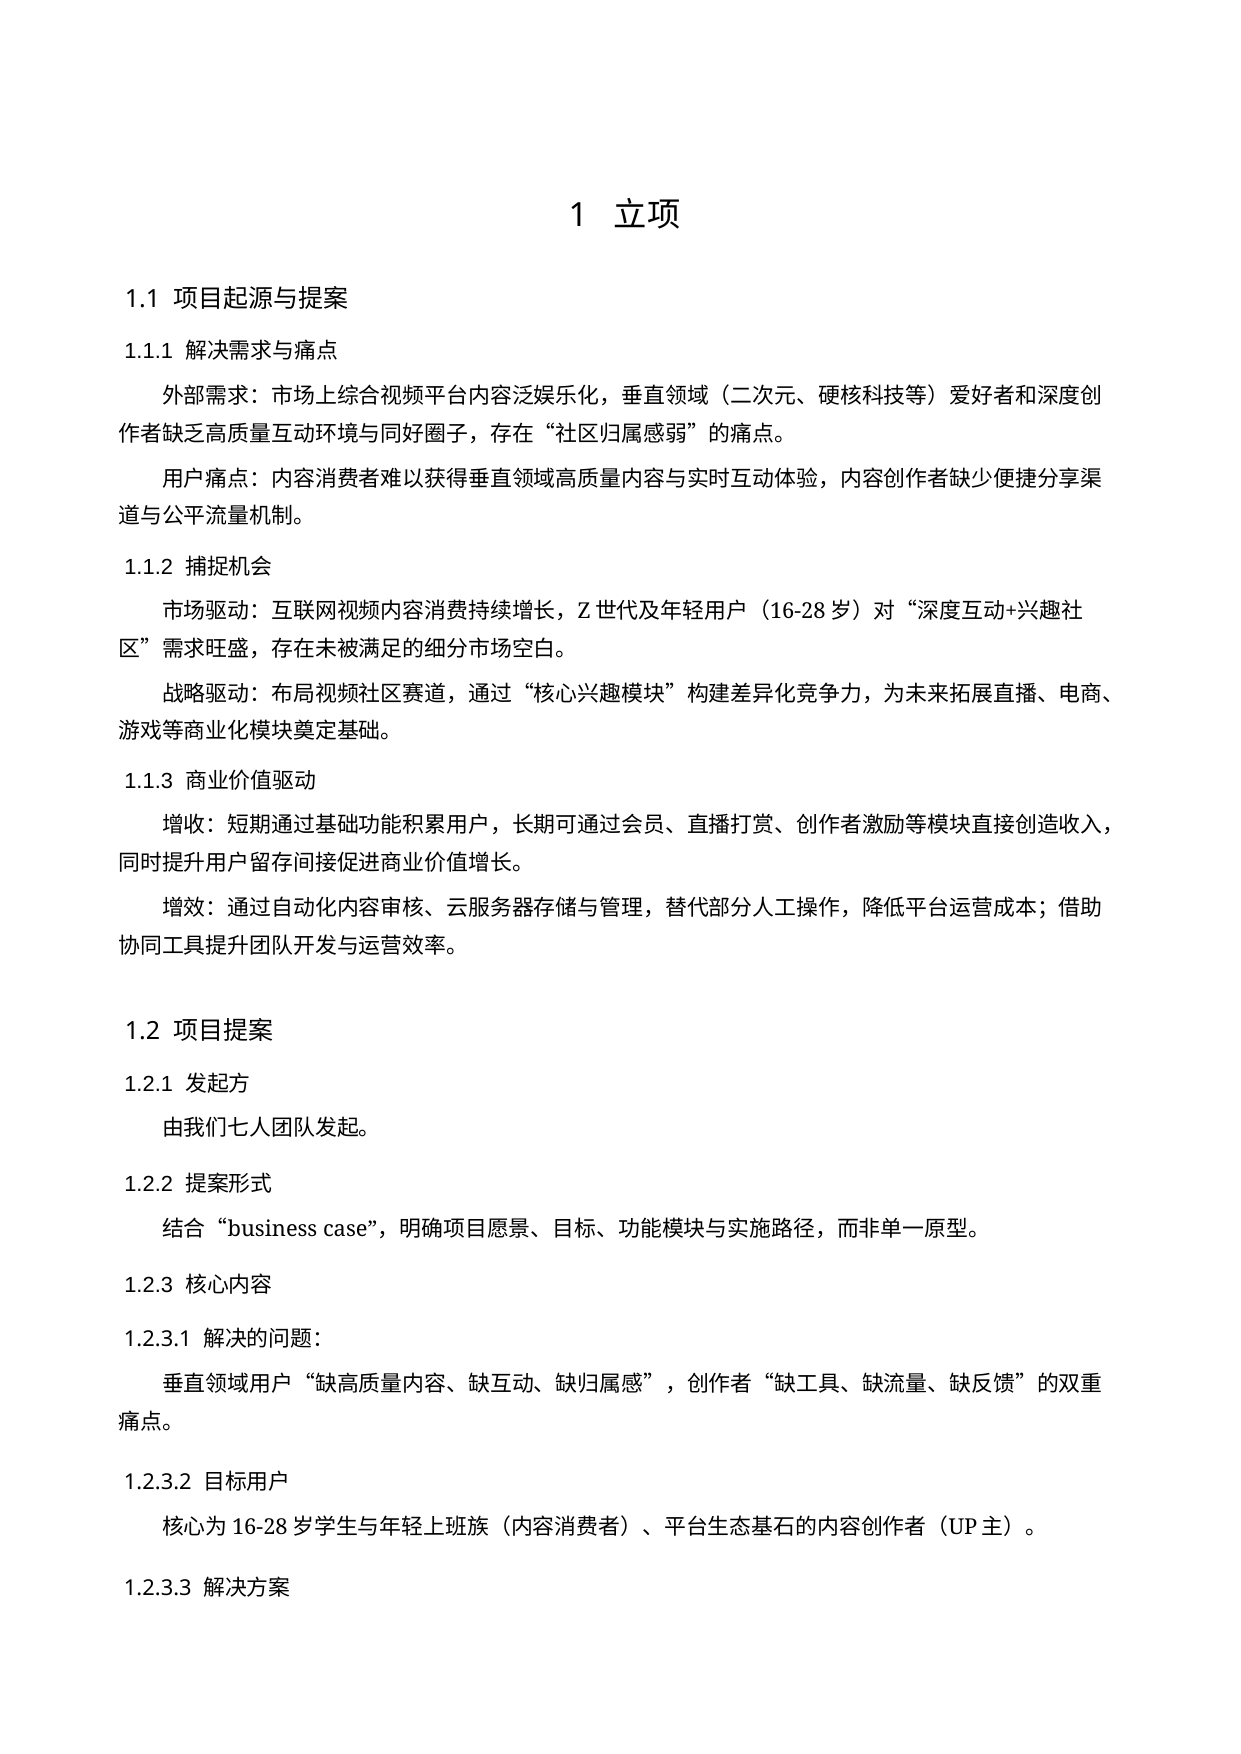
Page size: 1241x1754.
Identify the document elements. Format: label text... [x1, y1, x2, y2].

subtitle 项目提案 [118, 1011, 1122, 1047]
subtitle 发起方 [118, 1066, 1122, 1097]
subtitle 目标用户 [118, 1464, 1122, 1496]
text 结合“business case”，明确项目愿景、目标、功能模块与实施路径，而非单一原型。 [118, 1211, 1122, 1242]
subtitle 商业价值驱动 [118, 763, 1122, 795]
text 增收：短期通过基础功能积累用户，长期可通过会员、直播打赏、创作者激励等模块直接创造收入，同时提升用户留存间接促进商业价值增长。 [118, 807, 1122, 877]
text 垂直领域用户“缺高质量内容、缺互动、缺归属感”，创作者“缺工具、缺流量、缺反馈”的双重痛点。 [118, 1366, 1122, 1435]
text 市场驱动：互联网视频内容消费持续增长，Z世代及年轻用户（16-28岁）对“深度互动+兴趣社区”需求旺盛，存在未被满足的细分市场空白。 [118, 593, 1122, 663]
subtitle 提案形式 [118, 1166, 1122, 1198]
subtitle 立项 [118, 188, 1122, 236]
subtitle 项目起源与提案 [118, 278, 1122, 314]
subtitle 解决需求与痛点 [118, 333, 1122, 365]
subtitle 核心内容 [118, 1267, 1122, 1299]
subtitle 解决方案 [118, 1570, 1122, 1602]
text 由我们七人团队发起。 [118, 1110, 1122, 1142]
text 核心为16-28岁学生与年轻上班族（内容消费者）、平台生态基石的内容创作者（UP主）。 [118, 1509, 1122, 1541]
text 战略驱动：布局视频社区赛道，通过“核心兴趣模块”构建差异化竞争力，为未来拓展直播、电商、游戏等商业化模块奠定基础。 [118, 676, 1122, 745]
text 用户痛点：内容消费者难以获得垂直领域高质量内容与实时互动体验，内容创作者缺少便捷分享渠道与公平流量机制。 [118, 461, 1122, 530]
subtitle 捕捉机会 [118, 549, 1122, 580]
text 外部需求：市场上综合视频平台内容泛娱乐化，垂直领域（二次元、硬核科技等）爱好者和深度创作者缺乏高质量互动环境与同好圈子，存在“社区归属感弱”的痛点。 [118, 378, 1122, 447]
subtitle 解决的问题： [118, 1321, 1122, 1353]
text 增效：通过自动化内容审核、云服务器存储与管理，替代部分人工操作，降低平台运营成本；借助协同工具提升团队开发与运营效率。 [118, 890, 1122, 959]
